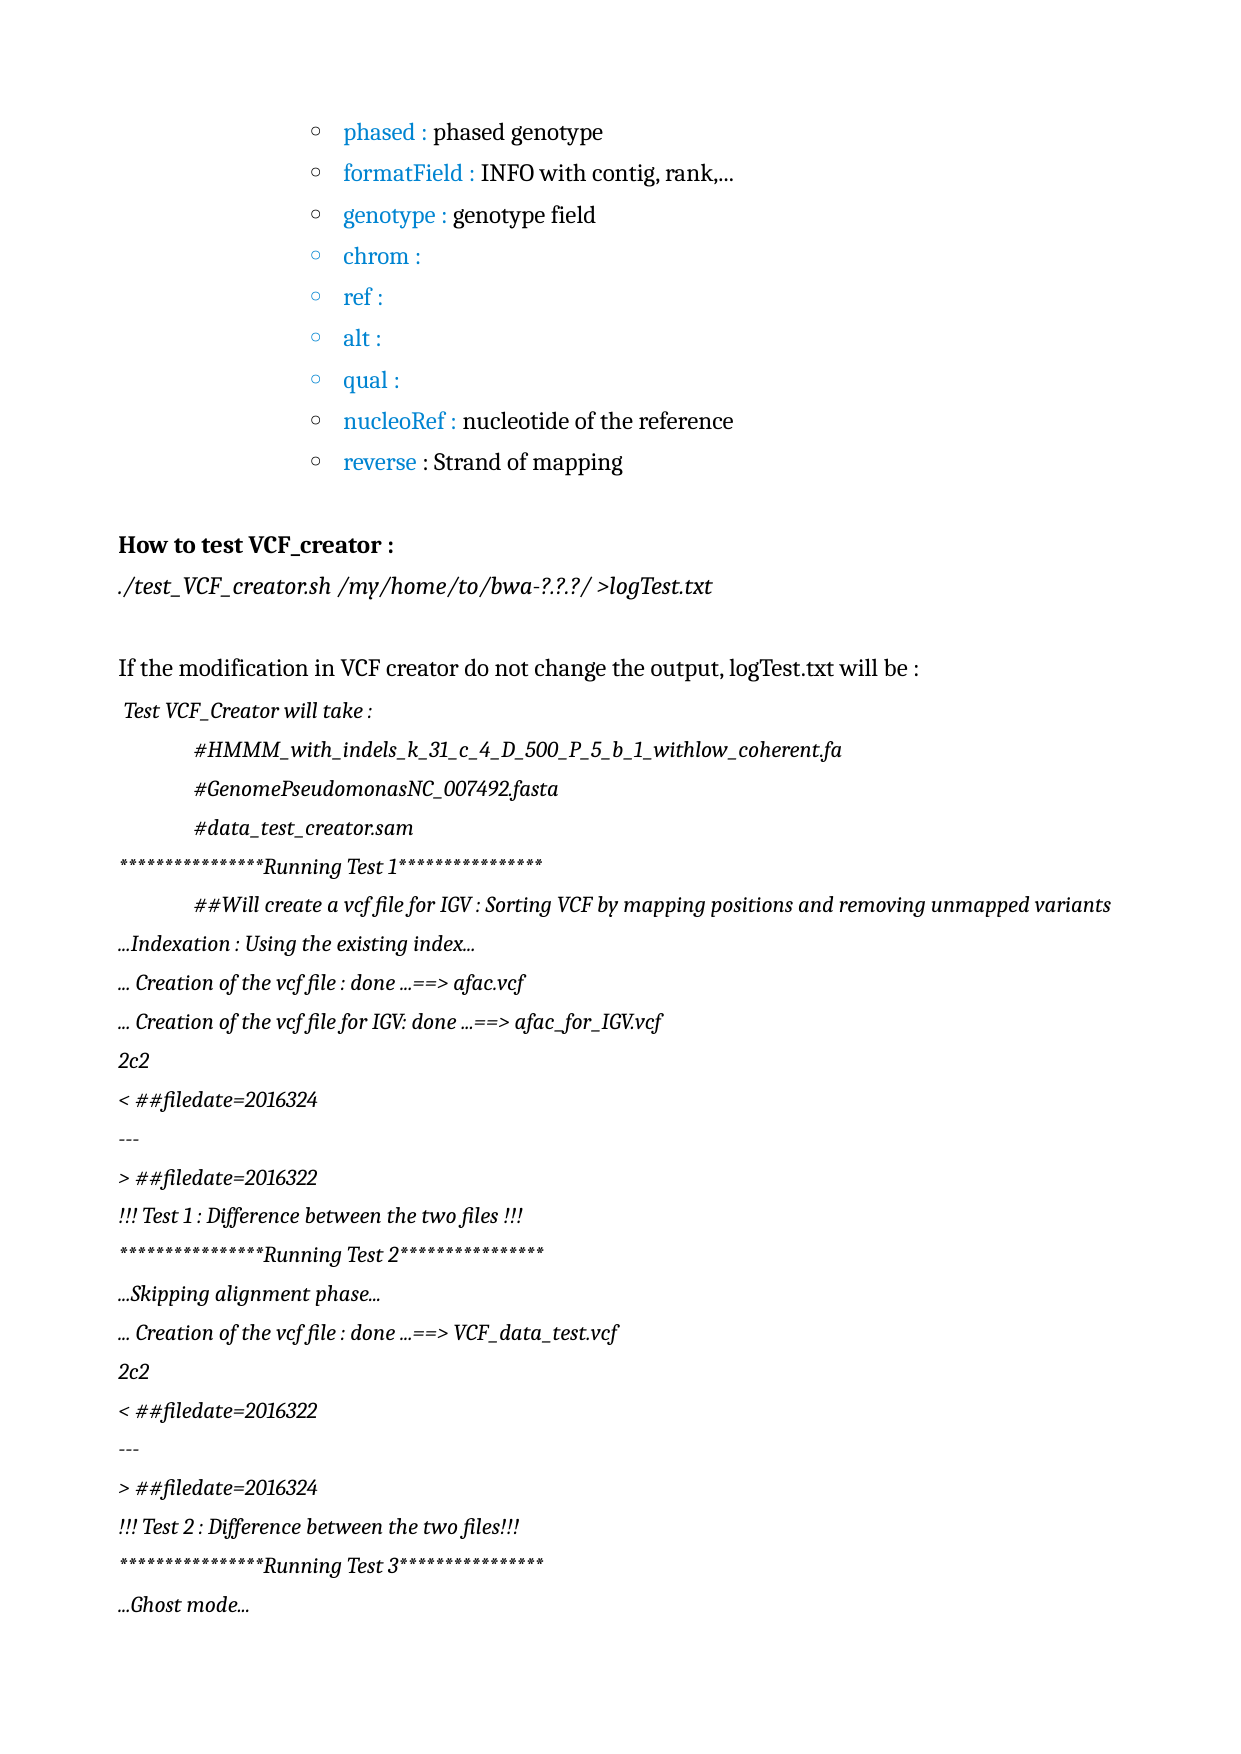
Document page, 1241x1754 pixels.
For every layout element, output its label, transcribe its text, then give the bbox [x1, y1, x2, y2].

text 2c2 [118, 1048, 1122, 1074]
list qual : [306, 366, 1122, 394]
text ... Creation of the vcf file : done ...==> afac.vcf [118, 970, 1122, 996]
text #HMMM_with_indels_k_31_c_4_D_500_P_5_b_1_withlow_coherent.fa [118, 737, 1122, 763]
text < ##filedate=2016324 [118, 1087, 1122, 1113]
text How to test VCF_creator : [118, 531, 1122, 559]
list chrom : [306, 242, 1122, 271]
text If the modification in VCF creator do not change the output, logTest.txt will be : [118, 654, 1122, 683]
text 2c2 [118, 1358, 1122, 1385]
text ... Creation of the vcf file : done ...==> VCF_data_test.vcf [118, 1320, 1122, 1346]
list formatField : INFO with contig, rank,... [306, 159, 1122, 188]
text !!! Test 2 : Difference between the two files!!! [118, 1514, 1122, 1540]
text --- [118, 1436, 1122, 1463]
text #GenomePseudomonasNC_007492.fasta [118, 776, 1122, 802]
text ...Skipping alignment phase... [118, 1281, 1122, 1307]
text ****************Running Test 3**************** [118, 1553, 1122, 1579]
list reverse : Strand of mapping [306, 448, 1122, 477]
text #data_test_creator.sam [118, 814, 1122, 841]
text > ##filedate=2016322 [118, 1164, 1122, 1191]
text ...Ghost mode... [118, 1592, 1122, 1618]
text ... Creation of the vcf file for IGV: done ...==> afac_for_IGV.vcf [118, 1009, 1122, 1035]
text ...Indexation : Using the existing index... [118, 931, 1122, 957]
text ****************Running Test 2**************** [118, 1242, 1122, 1268]
list genotype : genotype field [306, 201, 1122, 229]
text !!! Test 1 : Difference between the two files !!! [118, 1203, 1122, 1229]
text --- [118, 1125, 1122, 1152]
text ./test_VCF_creator.sh /my/home/to/bwa-?.?.?/ >logTest.txt [118, 572, 1122, 601]
text > ##filedate=2016324 [118, 1475, 1122, 1501]
text Test VCF_Creator will take : [118, 696, 1122, 724]
list alt : [306, 324, 1122, 353]
text ##Will create a vcf file for IGV : Sorting VCF by mapping positions and removing unmapped variants [118, 892, 1122, 919]
list phased : phased genotype [306, 118, 1122, 147]
list nucleoRef : nucleotide of the reference [306, 407, 1122, 436]
text ****************Running Test 1**************** [118, 853, 1122, 880]
text < ##filedate=2016322 [118, 1397, 1122, 1424]
list ref : [306, 283, 1122, 312]
